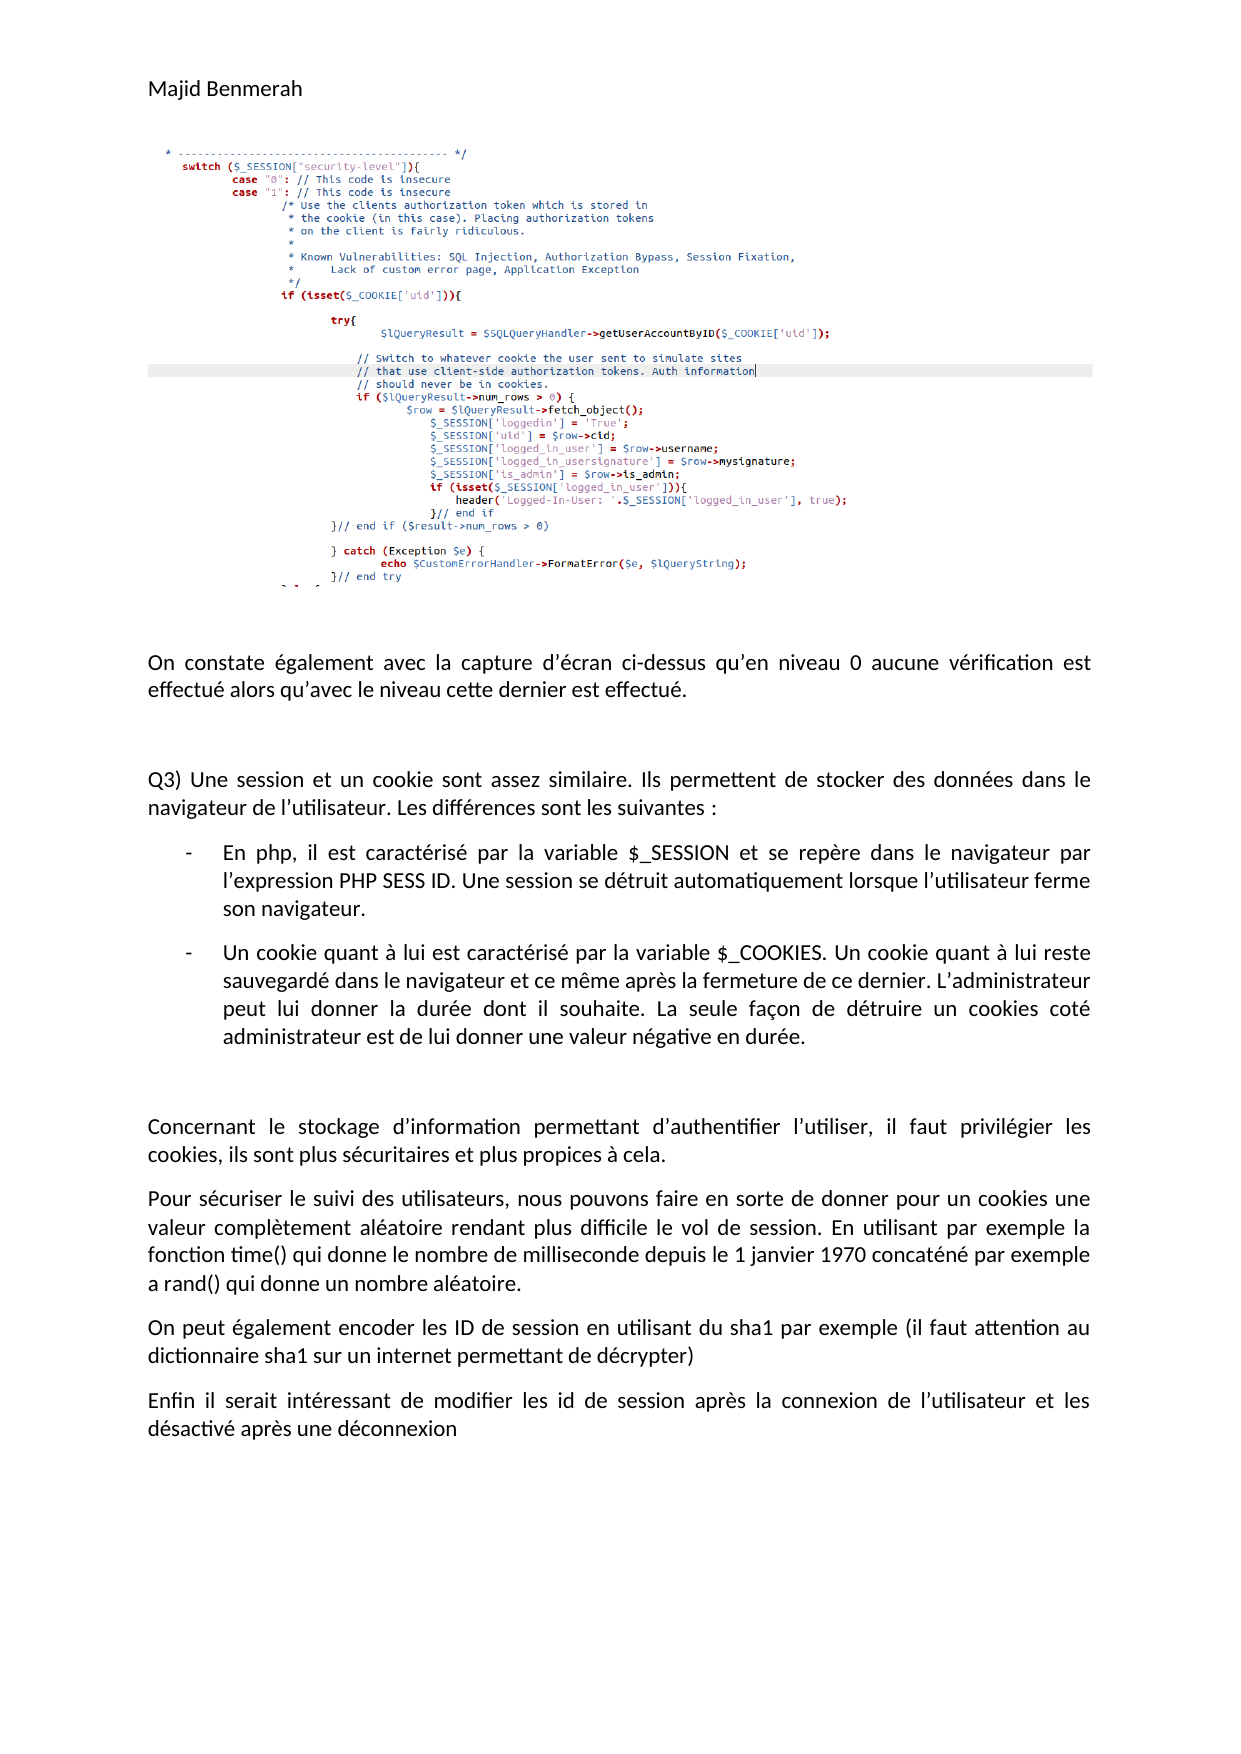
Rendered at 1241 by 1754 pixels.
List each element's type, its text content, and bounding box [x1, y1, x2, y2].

text Concernant le stockage d’information permettant d’authentifier l’utiliser, il faut privilégier les cookies, ils sont plus sécuritaires et plus propices à cela. [148, 1112, 1093, 1168]
list Un cookie quant à lui est caractérisé par la variable $_COOKIES. Un cookie quant à lui reste sauvegardé dans le navigateur et ce même après la fermeture de ce dernier. L’administrateur peut lui donner la durée dont il souhaite. La seule façon de détruire un cookies coté administrateur est de lui donner une valeur négative en durée. [185, 938, 1093, 1051]
text Pour sécuriser le suivi des utilisateurs, nous pouvons faire en sorte de donner pour un cookies une valeur complètement aléatoire rendant plus difficile le vol de session. En utilisant par exemple la fonction time() qui donne le nombre de milliseconde depuis le 1 janvier 1970 concaténé par exemple a rand() qui donne un nombre aléatoire. [148, 1184, 1093, 1297]
list En php, il est caractérisé par la variable $_SESSION et se repère dans le navigateur par l’expression PHP SESS ID. Une session se détruit automatiquement lorsque l’utilisateur ferme son navigateur. [185, 838, 1093, 922]
text On peut également encoder les ID de session en utilisant du sha1 par exemple (il faut attention au dictionnaire sha1 sur un internet permettant de décrypter) [148, 1313, 1093, 1369]
text On constate également avec la capture d’écran ci-dessus qu’en niveau 0 aucune vérification est effectué alors qu’avec le niveau cette dernier est effectué. [148, 648, 1093, 704]
text Enfin il serait intéressant de modifier les id de session après la connexion de l’utilisateur et les désactivé après une déconnexion [148, 1386, 1093, 1442]
text Q3) Une session et un cookie sont assez similaire. Ils permettent de stocker des données dans le navigateur de l’utilisateur. Les différences sont les suivantes : [148, 765, 1093, 821]
